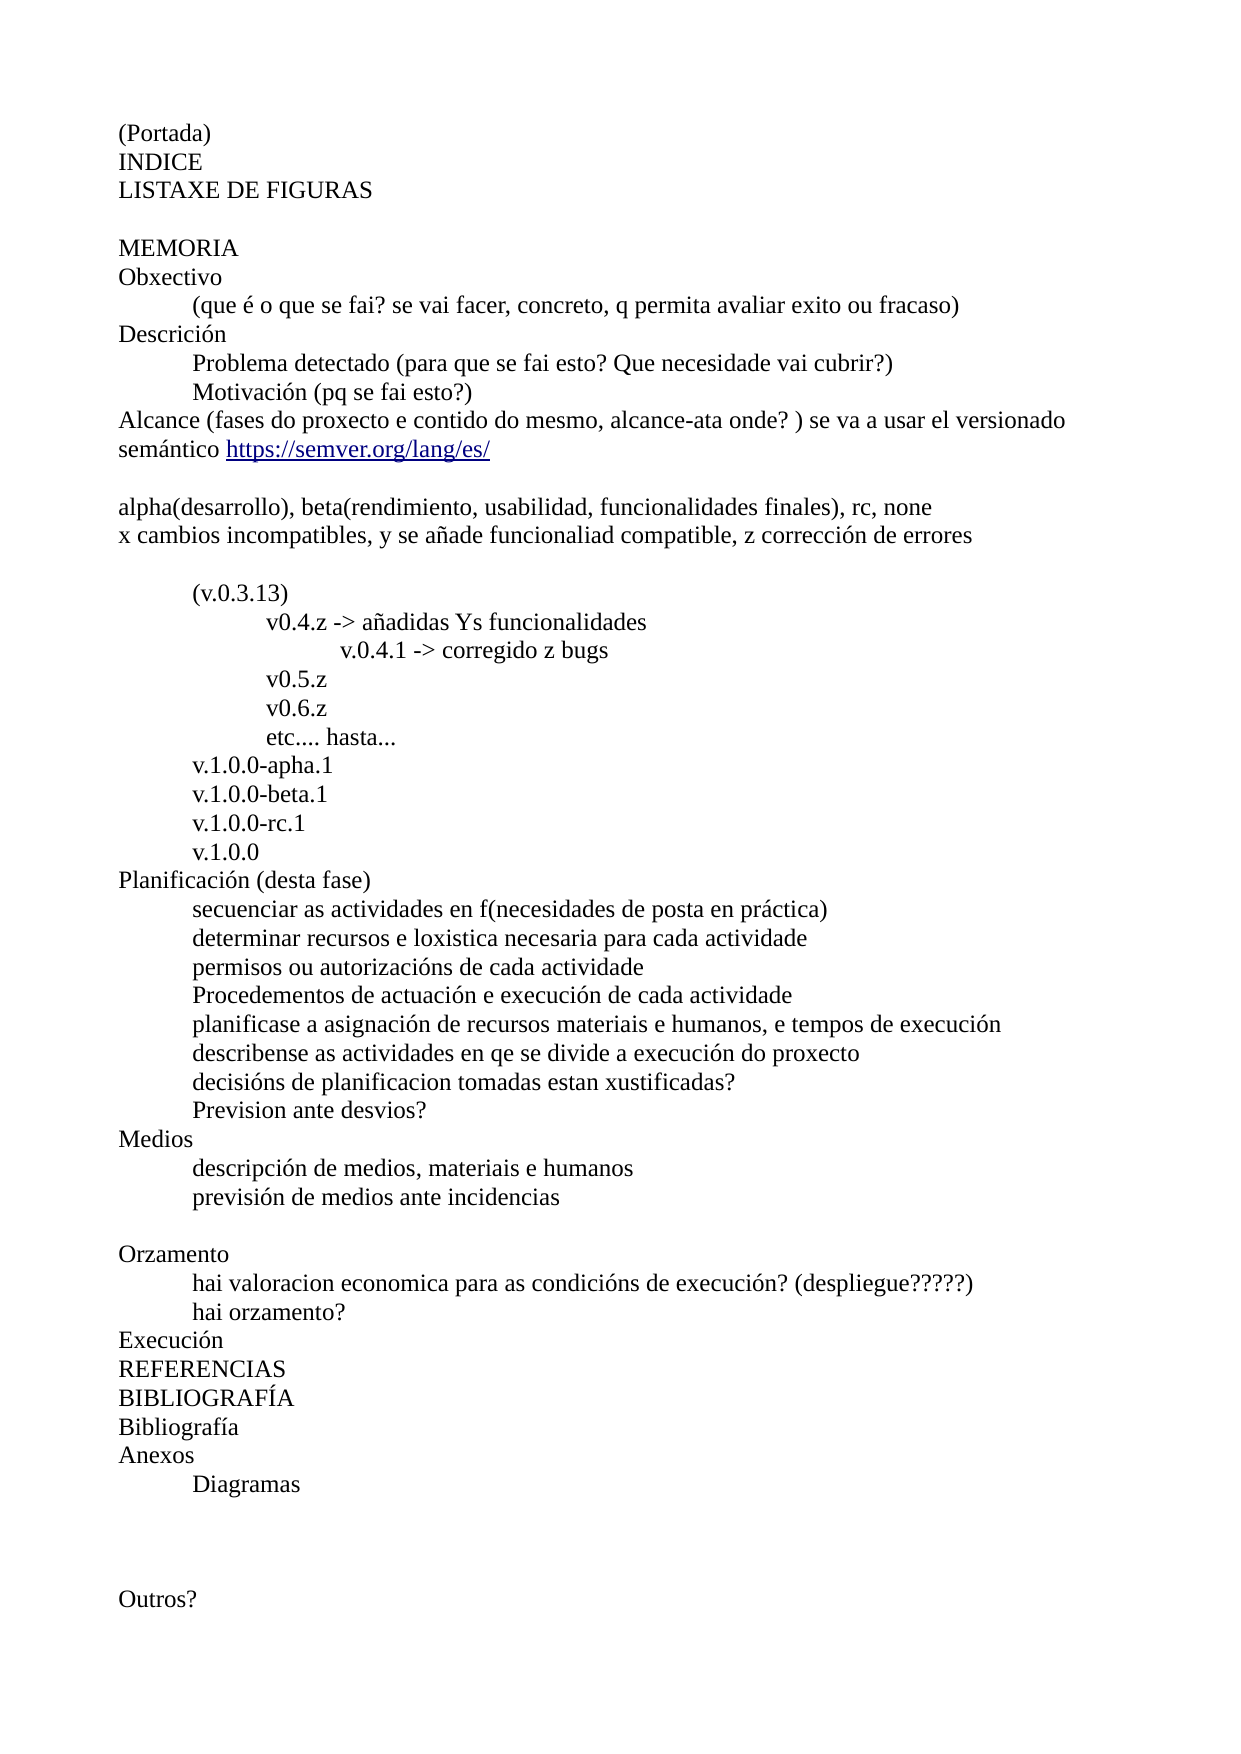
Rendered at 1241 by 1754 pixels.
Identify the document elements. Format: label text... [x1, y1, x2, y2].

text Motivación (pq se fai esto?) [118, 377, 1122, 406]
text Diagramas [118, 1469, 1122, 1498]
text (que é o que se fai? se vai facer, concreto, q permita avaliar exito ou fracaso) [118, 291, 1122, 319]
text (Portada) [118, 118, 1122, 147]
text MEMORIA [118, 233, 1122, 262]
text hai valoracion economica para as condicións de execución? (despliegue?????) [118, 1268, 1122, 1297]
text v0.6.z [118, 693, 1122, 722]
text Orzamento [118, 1239, 1122, 1268]
text v.1.0.0 [118, 837, 1122, 866]
text v.1.0.0-beta.1 [118, 779, 1122, 808]
text v.1.0.0-rc.1 [118, 808, 1122, 837]
text describense as actividades en qe se divide a execución do proxecto [118, 1038, 1122, 1067]
text determinar recursos e loxistica necesaria para cada actividade [118, 923, 1122, 952]
text Alcance (fases do proxecto e contido do mesmo, alcance-ata onde? ) se va a usar el versionado semántico https://semver.org/lang/es/ [118, 406, 1122, 463]
text v0.5.z [118, 664, 1122, 693]
text v.0.4.1 -> corregido z bugs [118, 636, 1122, 664]
text v0.4.z -> añadidas Ys funcionalidades [118, 607, 1122, 636]
text planificase a asignación de recursos materiais e humanos, e tempos de execución [118, 1009, 1122, 1038]
text INDICE [118, 147, 1122, 176]
text BIBLIOGRAFÍA [118, 1383, 1122, 1412]
text Planificación (desta fase) [118, 866, 1122, 894]
text REFERENCIAS [118, 1354, 1122, 1383]
text Medios [118, 1124, 1122, 1153]
text secuenciar as actividades en f(necesidades de posta en práctica) [118, 894, 1122, 923]
text alpha(desarrollo), beta(rendimiento, usabilidad, funcionalidades finales), rc, none [118, 492, 1122, 521]
text Obxectivo [118, 262, 1122, 291]
text etc.... hasta... [118, 722, 1122, 751]
text hai orzamento? [118, 1297, 1122, 1326]
text permisos ou autorizacións de cada actividade [118, 952, 1122, 981]
text Descrición [118, 319, 1122, 348]
text x cambios incompatibles, y se añade funcionaliad compatible, z corrección de errores [118, 521, 1122, 549]
text previsión de medios ante incidencias [118, 1182, 1122, 1211]
text Problema detectado (para que se fai esto? Que necesidade vai cubrir?) [118, 348, 1122, 377]
text decisións de planificacion tomadas estan xustificadas? [118, 1067, 1122, 1096]
text (v.0.3.13) [118, 578, 1122, 607]
text Outros? [118, 1584, 1122, 1613]
text descripción de medios, materiais e humanos [118, 1153, 1122, 1182]
text Procedementos de actuación e execución de cada actividade [118, 981, 1122, 1009]
text v.1.0.0-apha.1 [118, 751, 1122, 779]
text Anexos [118, 1441, 1122, 1469]
text LISTAXE DE FIGURAS [118, 176, 1122, 204]
text Prevision ante desvios? [118, 1096, 1122, 1124]
text Execución [118, 1326, 1122, 1354]
text Bibliografía [118, 1412, 1122, 1441]
